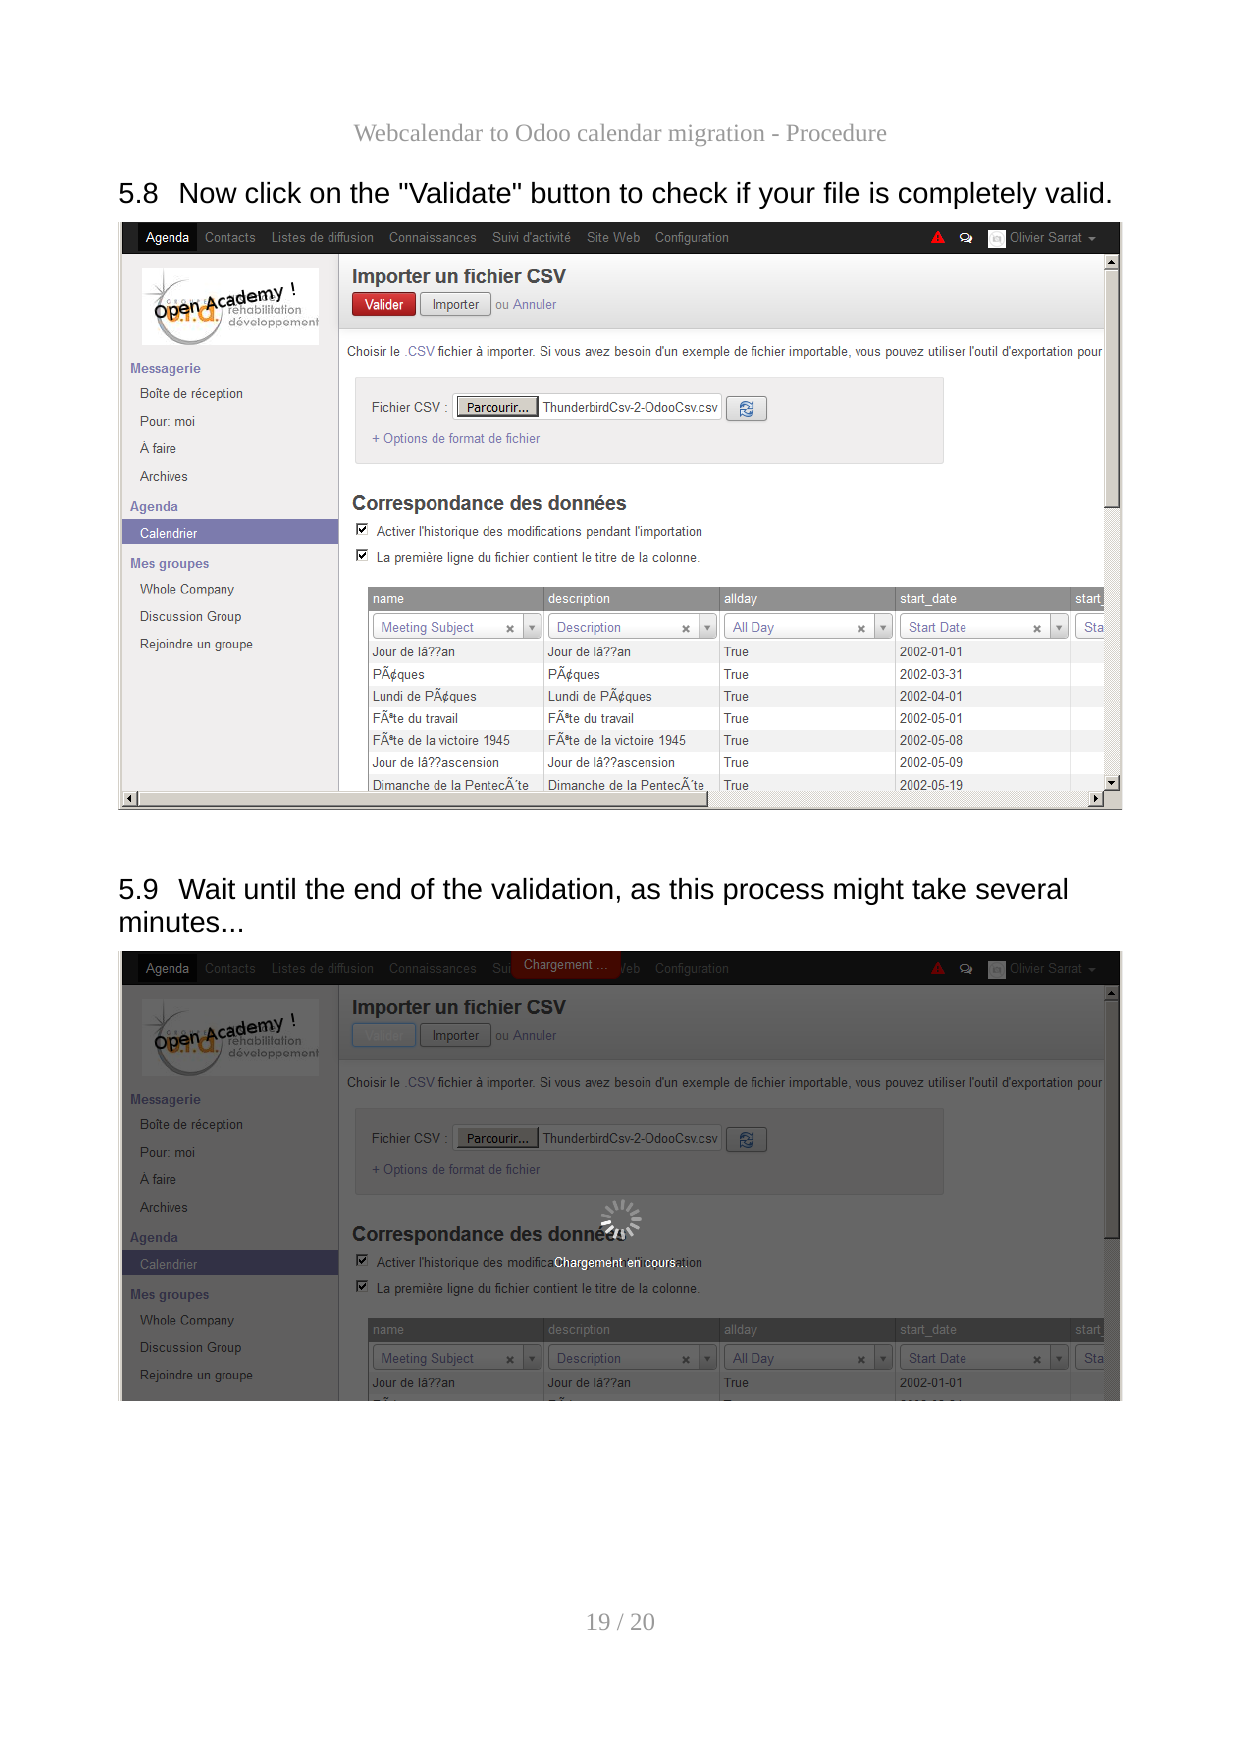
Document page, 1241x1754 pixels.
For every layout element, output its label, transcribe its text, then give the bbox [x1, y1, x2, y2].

picture [118, 951, 1123, 1401]
subtitle Now click on the "Validate" button to check if your file is completely valid. [118, 176, 1122, 210]
subtitle Wait until the end of the validation, as this process might take several minutes... [118, 872, 1122, 939]
picture [118, 222, 1123, 810]
